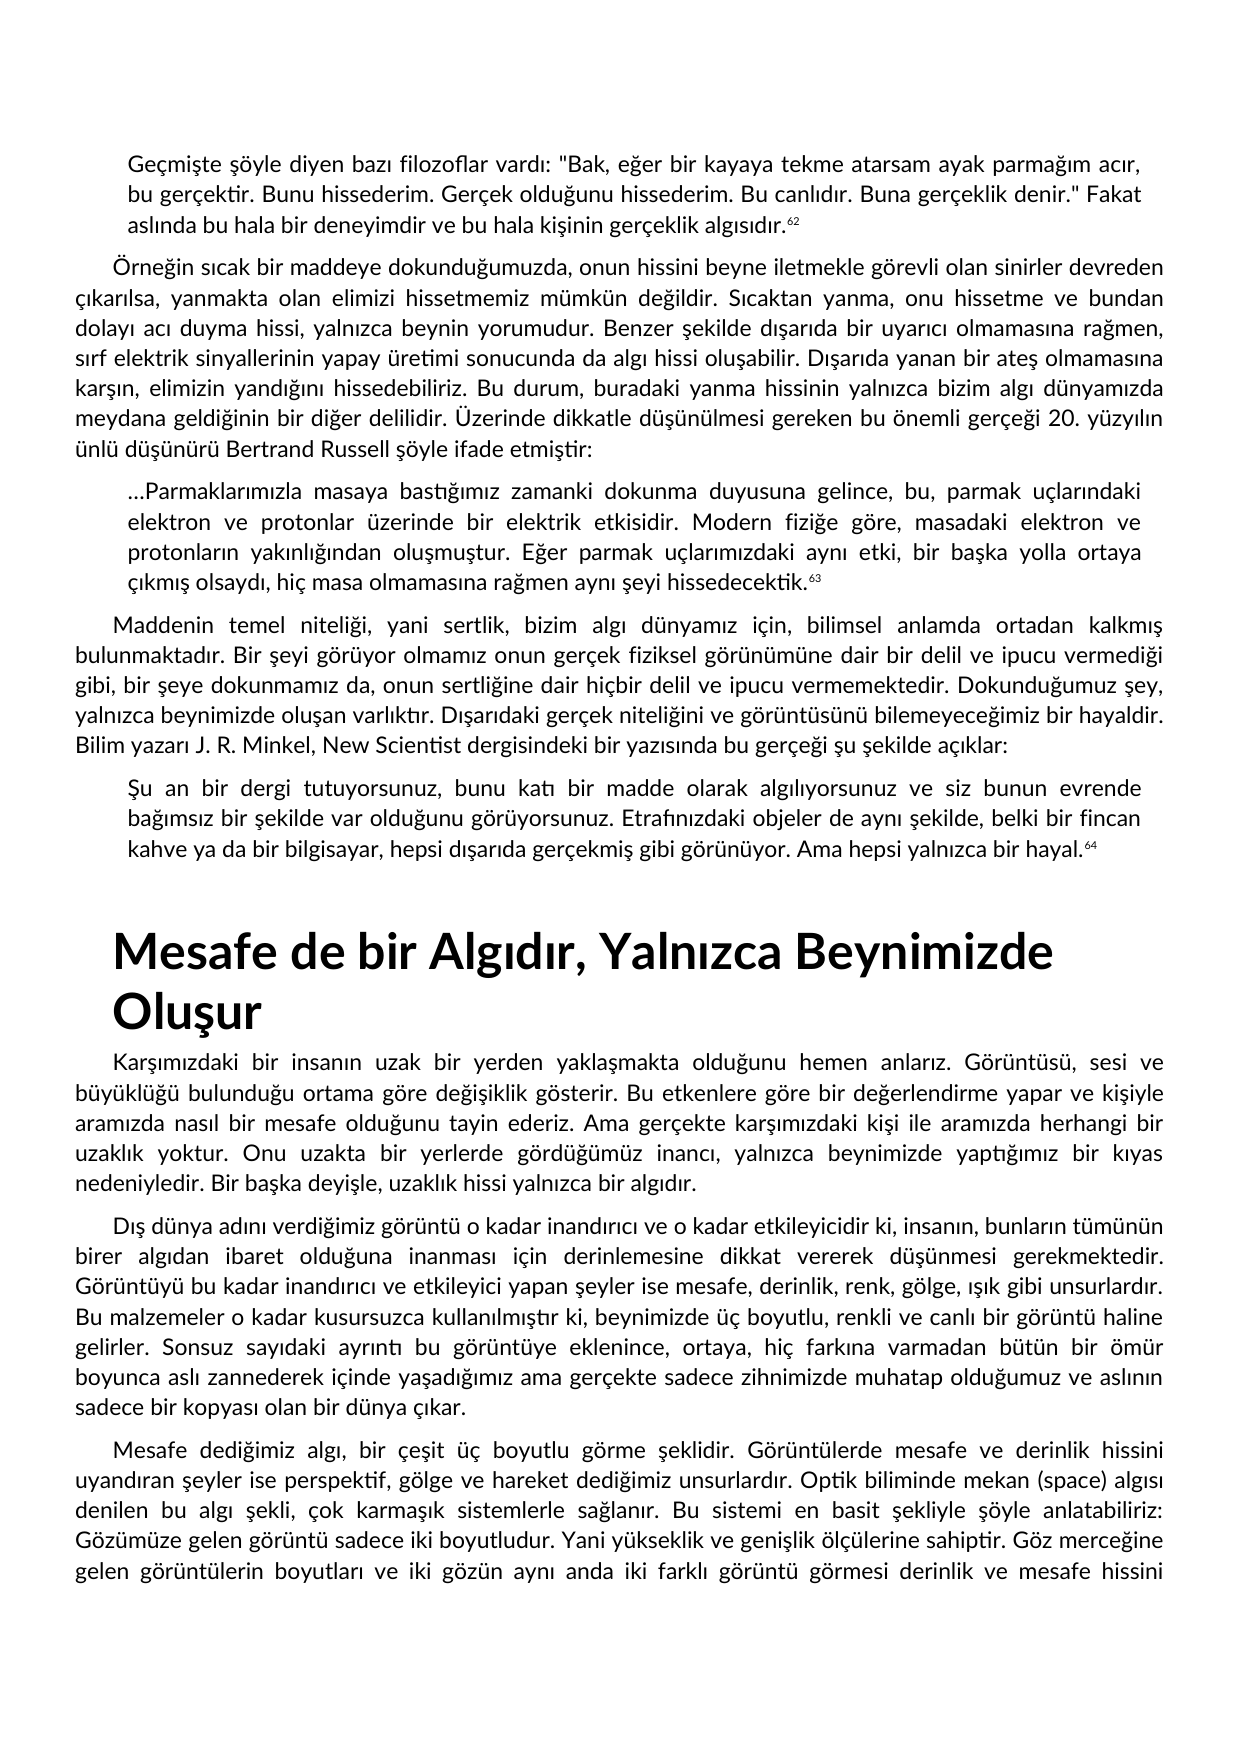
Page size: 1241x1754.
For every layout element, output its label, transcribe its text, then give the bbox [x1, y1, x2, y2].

text Dış dünya adını verdiğimiz görüntü o kadar inandırıcı ve o kadar etkileyicidir ki, insanın, bunların tümünün birer algıdan ibaret olduğuna inanması için derinlemesine dikkat vererek düşünmesi gerekmektedir. Görüntüyü bu kadar inandırıcı ve etkileyici yapan şeyler ise mesafe, derinlik, renk, gölge, ışık gibi unsurlardır. Bu malzemeler o kadar kusursuzca kullanılmıştır ki, beynimizde üç boyutlu, renkli ve canlı bir görüntü haline gelirler. Sonsuz sayıdaki ayrıntı bu görüntüye eklenince, ortaya, hiç farkına varmadan bütün bir ömür boyunca aslı zannederek içinde yaşadığımız ama gerçekte sadece zihnimizde muhatap olduğumuz ve aslının sadece bir kopyası olan bir dünya çıkar. [75, 1212, 1165, 1420]
text Şu an bir dergi tutuyorsunuz, bunu katı bir madde olarak algılıyorsunuz ve siz bunun evrende bağımsız bir şekilde var olduğunu görüyorsunuz. Etrafınızdaki objeler de aynı şekilde, belki bir fincan kahve ya da bir bilgisayar, hepsi dışarıda gerçekmiş gibi görünüyor. Ama hepsi yalnızca bir hayal.64 [127, 774, 1143, 862]
text Karşımızdaki bir insanın uzak bir yerden yaklaşmakta olduğunu hemen anlarız. Görüntüsü, sesi ve büyüklüğü bulunduğu ortama göre değişiklik gösterir. Bu etkenlere göre bir değerlendirme yapar ve kişiyle aramızda nasıl bir mesafe olduğunu tayin ederiz. Ama gerçekte karşımızdaki kişi ile aramızda herhangi bir uzaklık yoktur. Onu uzakta bir yerlerde gördüğümüz inancı, yalnızca beynimizde yaptığımız bir kıyas nedeniyledir. Bir başka deyişle, uzaklık hissi yalnızca bir algıdır. [75, 1048, 1165, 1196]
text Maddenin temel niteliği, yani sertlik, bizim algı dünyamız için, bilimsel anlamda ortadan kalkmış bulunmaktadır. Bir şeyi görüyor olmamız onun gerçek fiziksel görünümüne dair bir delil ve ipucu vermediği gibi, bir şeye dokunmamız da, onun sertliğine dair hiçbir delil ve ipucu vermemektedir. Dokunduğumuz şey, yalnızca beynimizde oluşan varlıktır. Dışarıdaki gerçek niteliğini ve görüntüsünü bilemeyeceğimiz bir hayaldir. Bilim yazarı J. R. Minkel, New Scientist dergisindeki bir yazısında bu gerçeği şu şekilde açıklar: [75, 610, 1165, 759]
subtitle Mesafe de bir Algıdır, Yalnızca Beynimizde Oluşur [112, 920, 1165, 1040]
text Geçmişte şöyle diyen bazı filozoflar vardı: "Bak, eğer bir kayaya tekme atarsam ayak parmağım acır, bu gerçektir. Bunu hissederim. Gerçek olduğunu hissederim. Bu canlıdır. Buna gerçeklik denir." Fakat aslında bu hala bir deneyimdir ve bu hala kişinin gerçeklik algısıdır.62 [127, 150, 1143, 238]
text Örneğin sıcak bir maddeye dokunduğumuzda, onun hissini beyne iletmekle görevli olan sinirler devreden çıkarılsa, yanmakta olan elimizi hissetmemiz mümkün değildir. Sıcaktan yanma, onu hissetme ve bundan dolayı acı duyma hissi, yalnızca beynin yorumudur. Benzer şekilde dışarıda bir uyarıcı olmamasına rağmen, sırf elektrik sinyallerinin yapay üretimi sonucunda da algı hissi oluşabilir. Dışarıda yanan bir ateş olmamasına karşın, elimizin yandığını hissedebiliriz. Bu durum, buradaki yanma hissinin yalnızca bizim algı dünyamızda meydana geldiğinin bir diğer delilidir. Üzerinde dikkatle düşünülmesi gereken bu önemli gerçeği 20. yüzyılın ünlü düşünürü Bertrand Russell şöyle ifade etmiştir: [75, 253, 1165, 462]
text Mesafe dediğimiz algı, bir çeşit üç boyutlu görme şeklidir. Görüntülerde mesafe ve derinlik hissini uyandıran şeyler ise perspektif, gölge ve hareket dediğimiz unsurlardır. Optik biliminde mekan (space) algısı denilen bu algı şekli, çok karmaşık sistemlerle sağlanır. Bu sistemi en basit şekliyle şöyle anlatabiliriz: Gözümüze gelen görüntü sadece iki boyutludur. Yani yükseklik ve genişlik ölçülerine sahiptir. Göz merceğine gelen görüntülerin boyutları ve iki gözün aynı anda iki farklı görüntü görmesi derinlik ve mesafe hissini [75, 1436, 1165, 1584]
text …Parmaklarımızla masaya bastığımız zamanki dokunma duyusuna gelince, bu, parmak uçlarındaki elektron ve protonlar üzerinde bir elektrik etkisidir. Modern fiziğe göre, masadaki elektron ve protonların yakınlığından oluşmuştur. Eğer parmak uçlarımızdaki aynı etki, bir başka yolla ortaya çıkmış olsaydı, hiç masa olmamasına rağmen aynı şeyi hissedecektik.63 [127, 477, 1143, 595]
